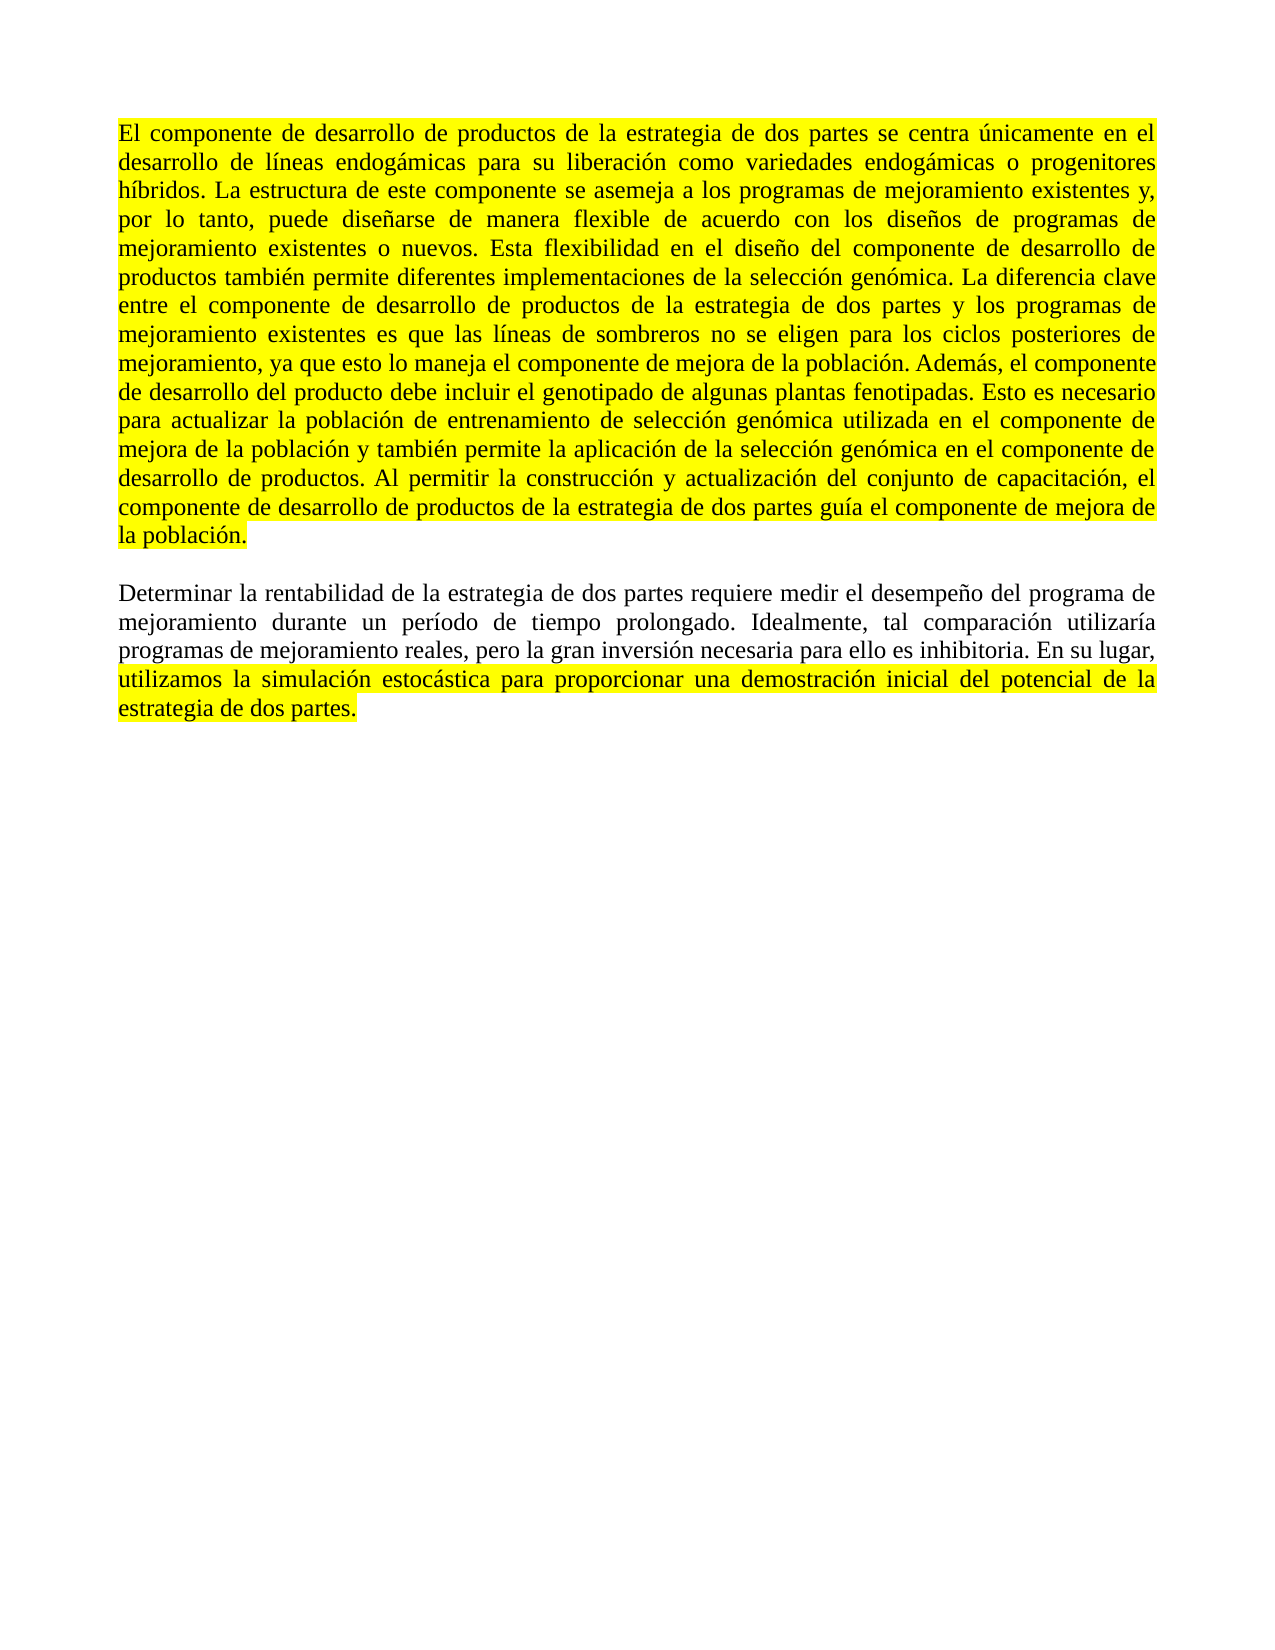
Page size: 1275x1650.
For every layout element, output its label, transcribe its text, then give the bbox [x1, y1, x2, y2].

text Determinar la rentabilidad de la estrategia de dos partes requiere medir el desempeño del programa de mejoramiento durante un período de tiempo prolongado. Idealmente, tal comparación utilizaría programas de mejoramiento reales, pero la gran inversión necesaria para ello es inhibitoria. En su lugar, utilizamos la simulación estocástica para proporcionar una demostración inicial del potencial de la estrategia de dos partes. [118, 578, 1157, 722]
text El componente de desarrollo de productos de la estrategia de dos partes se centra únicamente en el desarrollo de líneas endogámicas para su liberación como variedades endogámicas o progenitores híbridos. La estructura de este componente se asemeja a los programas de mejoramiento existentes y, por lo tanto, puede diseñarse de manera flexible de acuerdo con los diseños de programas de mejoramiento existentes o nuevos. Esta flexibilidad en el diseño del componente de desarrollo de productos también permite diferentes implementaciones de la selección genómica. La diferencia clave entre el componente de desarrollo de productos de la estrategia de dos partes y los programas de mejoramiento existentes es que las líneas de sombreros no se eligen para los ciclos posteriores de mejoramiento, ya que esto lo maneja el componente de mejora de la población. Además, el componente de desarrollo del producto debe incluir el genotipado de algunas plantas fenotipadas. Esto es necesario para actualizar la población de entrenamiento de selección genómica utilizada en el componente de mejora de la población y también permite la aplicación de la selección genómica en el componente de desarrollo de productos. Al permitir la construcción y actualización del conjunto de capacitación, el componente de desarrollo de productos de la estrategia de dos partes guía el componente de mejora de la población. [118, 118, 1157, 549]
